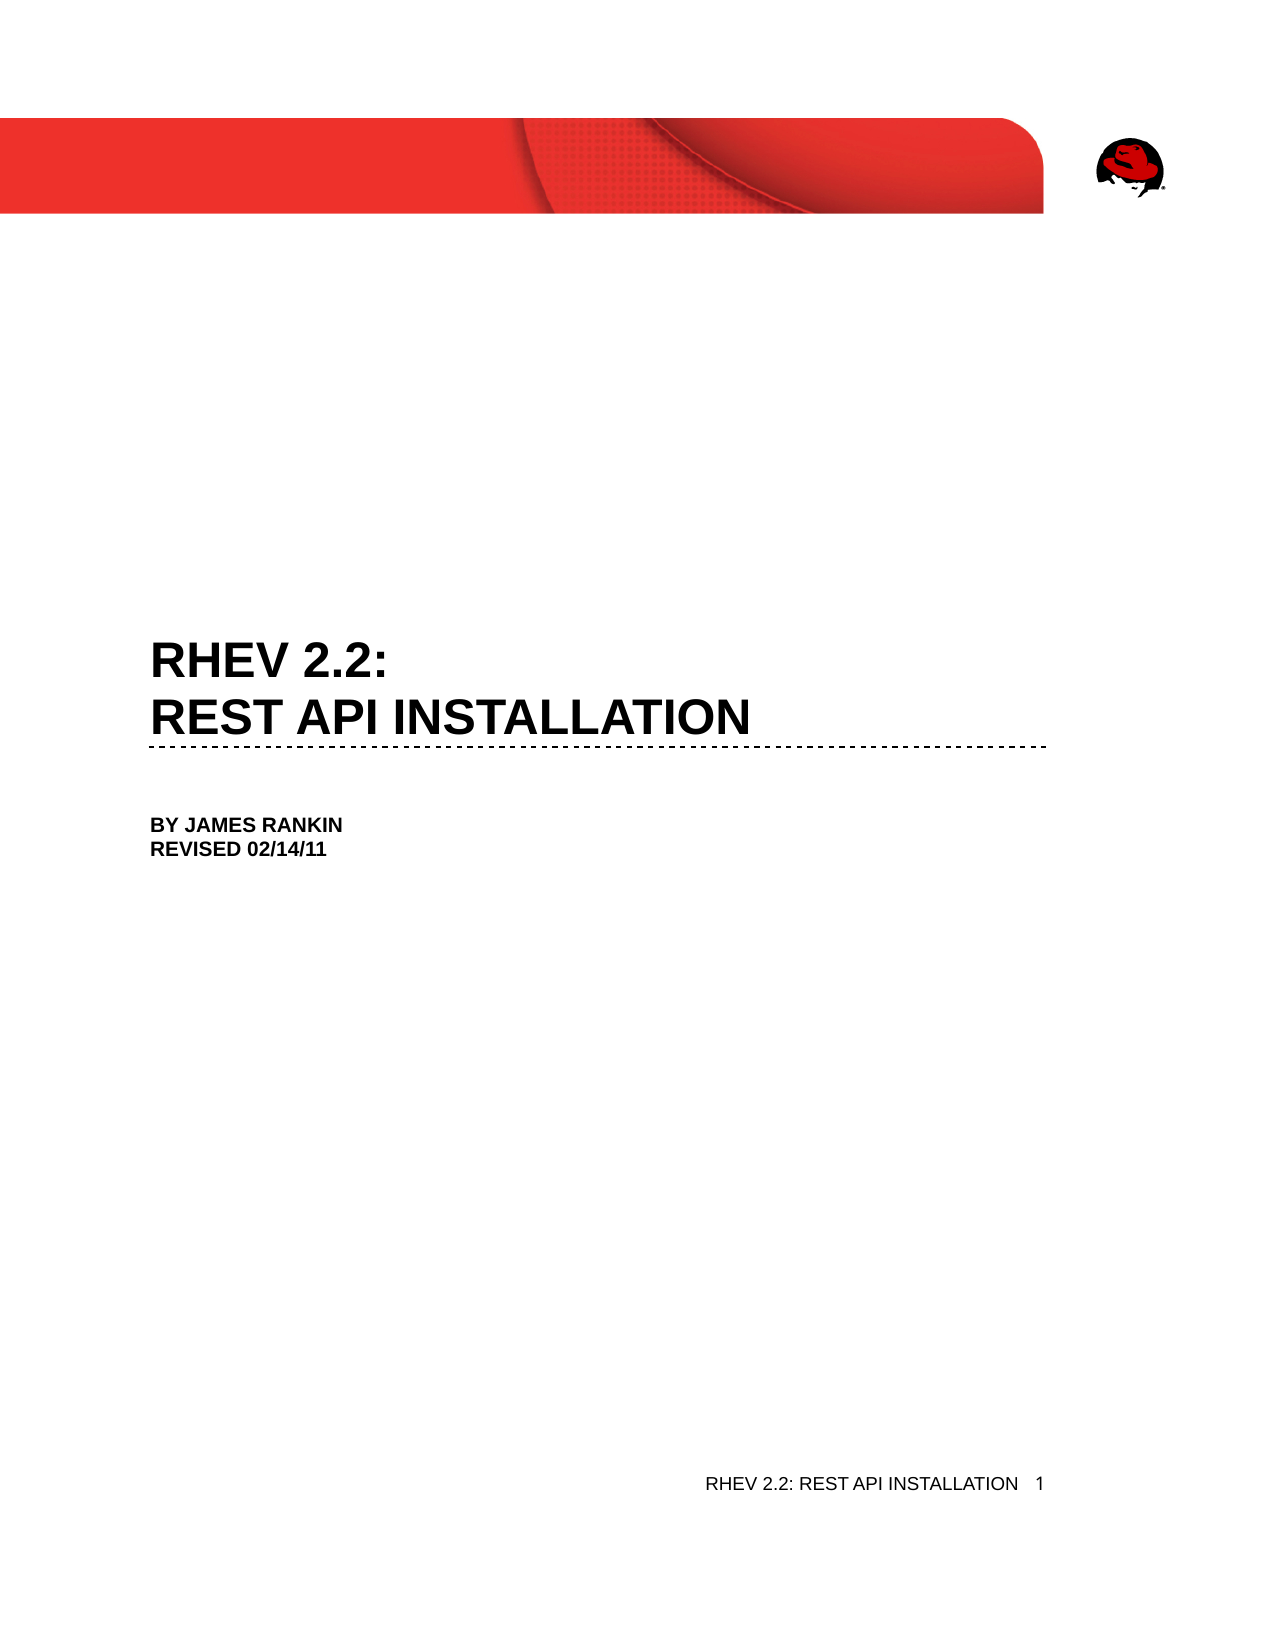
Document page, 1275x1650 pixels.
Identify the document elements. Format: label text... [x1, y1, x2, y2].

text BY JAMES RANKIN Revised 02/14/11 [150, 812, 1050, 860]
picture [0, 118, 1170, 214]
text RHEV 2.2: REST API Installation [150, 630, 1050, 745]
